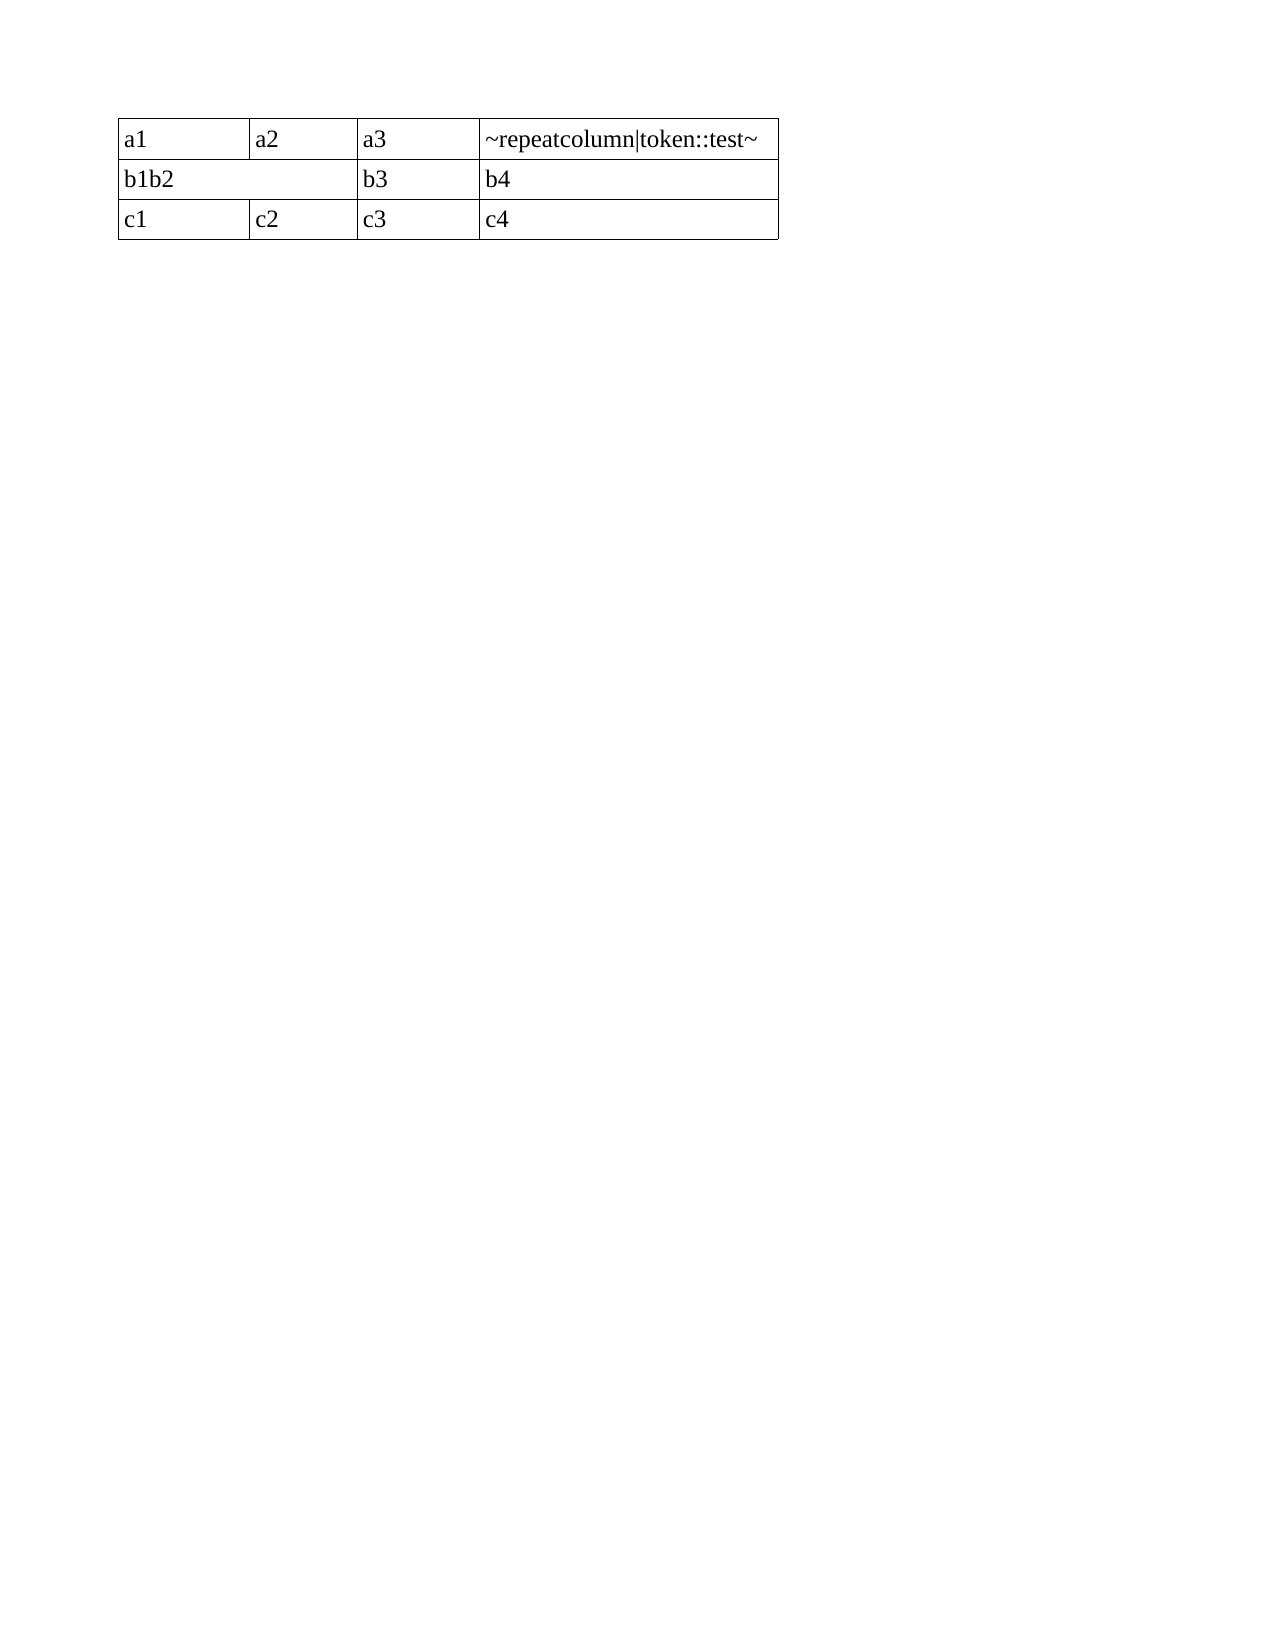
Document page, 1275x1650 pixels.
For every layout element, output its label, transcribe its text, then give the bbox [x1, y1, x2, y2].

table_cell b1b2 [119, 160, 357, 199]
table_cell b4 [480, 160, 778, 199]
table_cell b3 [358, 160, 479, 199]
table_cell c1 [119, 200, 249, 239]
table_cell c4 [480, 200, 778, 239]
table_header ~repeatcolumn|token::test~ [480, 119, 778, 158]
table_header a3 [358, 119, 479, 158]
table_cell c2 [250, 200, 357, 239]
table_cell c3 [358, 200, 479, 239]
table_header a1 [119, 119, 249, 158]
table_header a2 [250, 119, 357, 158]
